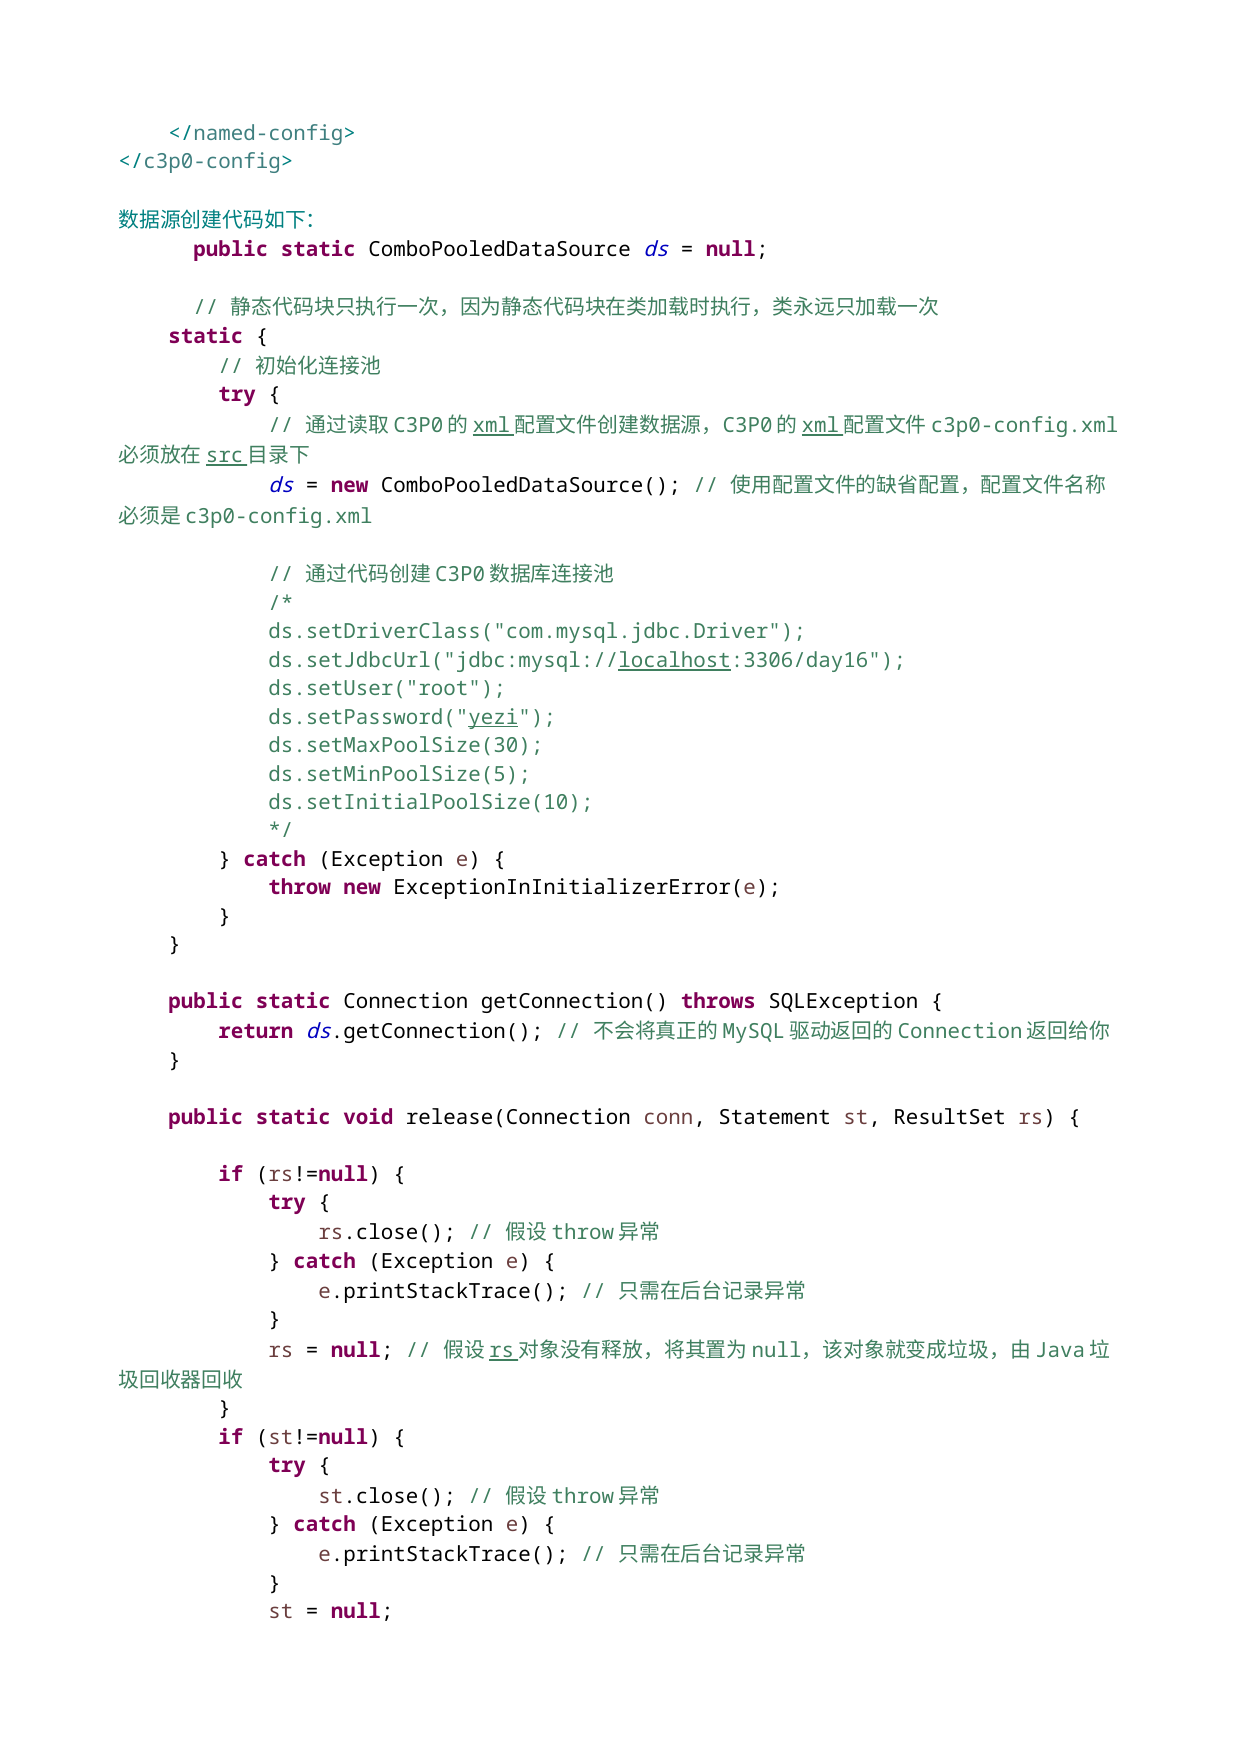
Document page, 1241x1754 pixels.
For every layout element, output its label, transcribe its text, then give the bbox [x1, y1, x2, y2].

text return ds.getConnection(); // 不会将真正的MySQL驱动返回的Connection返回给你 [118, 1014, 1122, 1045]
text ds.setDriverClass("com.mysql.jdbc.Driver"); [118, 616, 1122, 645]
text // 初始化连接池 [118, 349, 1122, 379]
text static { [118, 321, 1122, 349]
text </named-config> [118, 118, 1122, 147]
text } [118, 1393, 1122, 1422]
text e.printStackTrace(); // 只需在后台记录异常 [118, 1538, 1122, 1568]
text try { [118, 1187, 1122, 1216]
text e.printStackTrace(); // 只需在后台记录异常 [118, 1274, 1122, 1304]
text ds.setJdbcUrl("jdbc:mysql://localhost:3306/day16"); [118, 645, 1122, 673]
text ds = new ComboPooledDataSource(); // 使用配置文件的缺省配置，配置文件名称必须是c3p0-config.xml [118, 469, 1122, 529]
text ds.setMaxPoolSize(30); [118, 730, 1122, 759]
text ds.setPassword("yezi"); [118, 702, 1122, 730]
text st = null; [118, 1596, 1122, 1625]
text // 静态代码块只执行一次，因为静态代码块在类加载时执行，类永远只加载一次 [118, 291, 1122, 321]
text } [118, 1304, 1122, 1333]
text 数据源创建代码如下： [118, 203, 1122, 234]
text // 通过代码创建C3P0数据库连接池 [118, 558, 1122, 588]
text } [118, 901, 1122, 929]
text rs.close(); // 假设throw异常 [118, 1216, 1122, 1246]
text } catch (Exception e) { [118, 844, 1122, 872]
text } [118, 1568, 1122, 1596]
text public static void release(Connection conn, Statement st, ResultSet rs) { [118, 1102, 1122, 1130]
text rs = null; // 假设rs对象没有释放，将其置为null，该对象就变成垃圾，由Java垃圾回收器回收 [118, 1333, 1122, 1393]
text } [118, 1045, 1122, 1073]
text try { [118, 1450, 1122, 1479]
text } catch (Exception e) { [118, 1509, 1122, 1538]
text public static ComboPooledDataSource ds = null; [118, 234, 1122, 262]
text try { [118, 379, 1122, 408]
text if (rs!=null) { [118, 1159, 1122, 1187]
text st.close(); // 假设throw异常 [118, 1479, 1122, 1509]
text if (st!=null) { [118, 1422, 1122, 1450]
text public static Connection getConnection() throws SQLException { [118, 986, 1122, 1014]
text throw new ExceptionInInitializerError(e); [118, 872, 1122, 901]
text */ [118, 816, 1122, 844]
text } [118, 929, 1122, 958]
text /* [118, 588, 1122, 616]
text ds.setUser("root"); [118, 673, 1122, 702]
text // 通过读取C3P0的xml配置文件创建数据源，C3P0的xml配置文件c3p0-config.xml必须放在src目录下 [118, 408, 1122, 469]
text } catch (Exception e) { [118, 1246, 1122, 1274]
text ds.setMinPoolSize(5); [118, 759, 1122, 787]
text ds.setInitialPoolSize(10); [118, 787, 1122, 816]
text </c3p0-config> [118, 147, 1122, 175]
